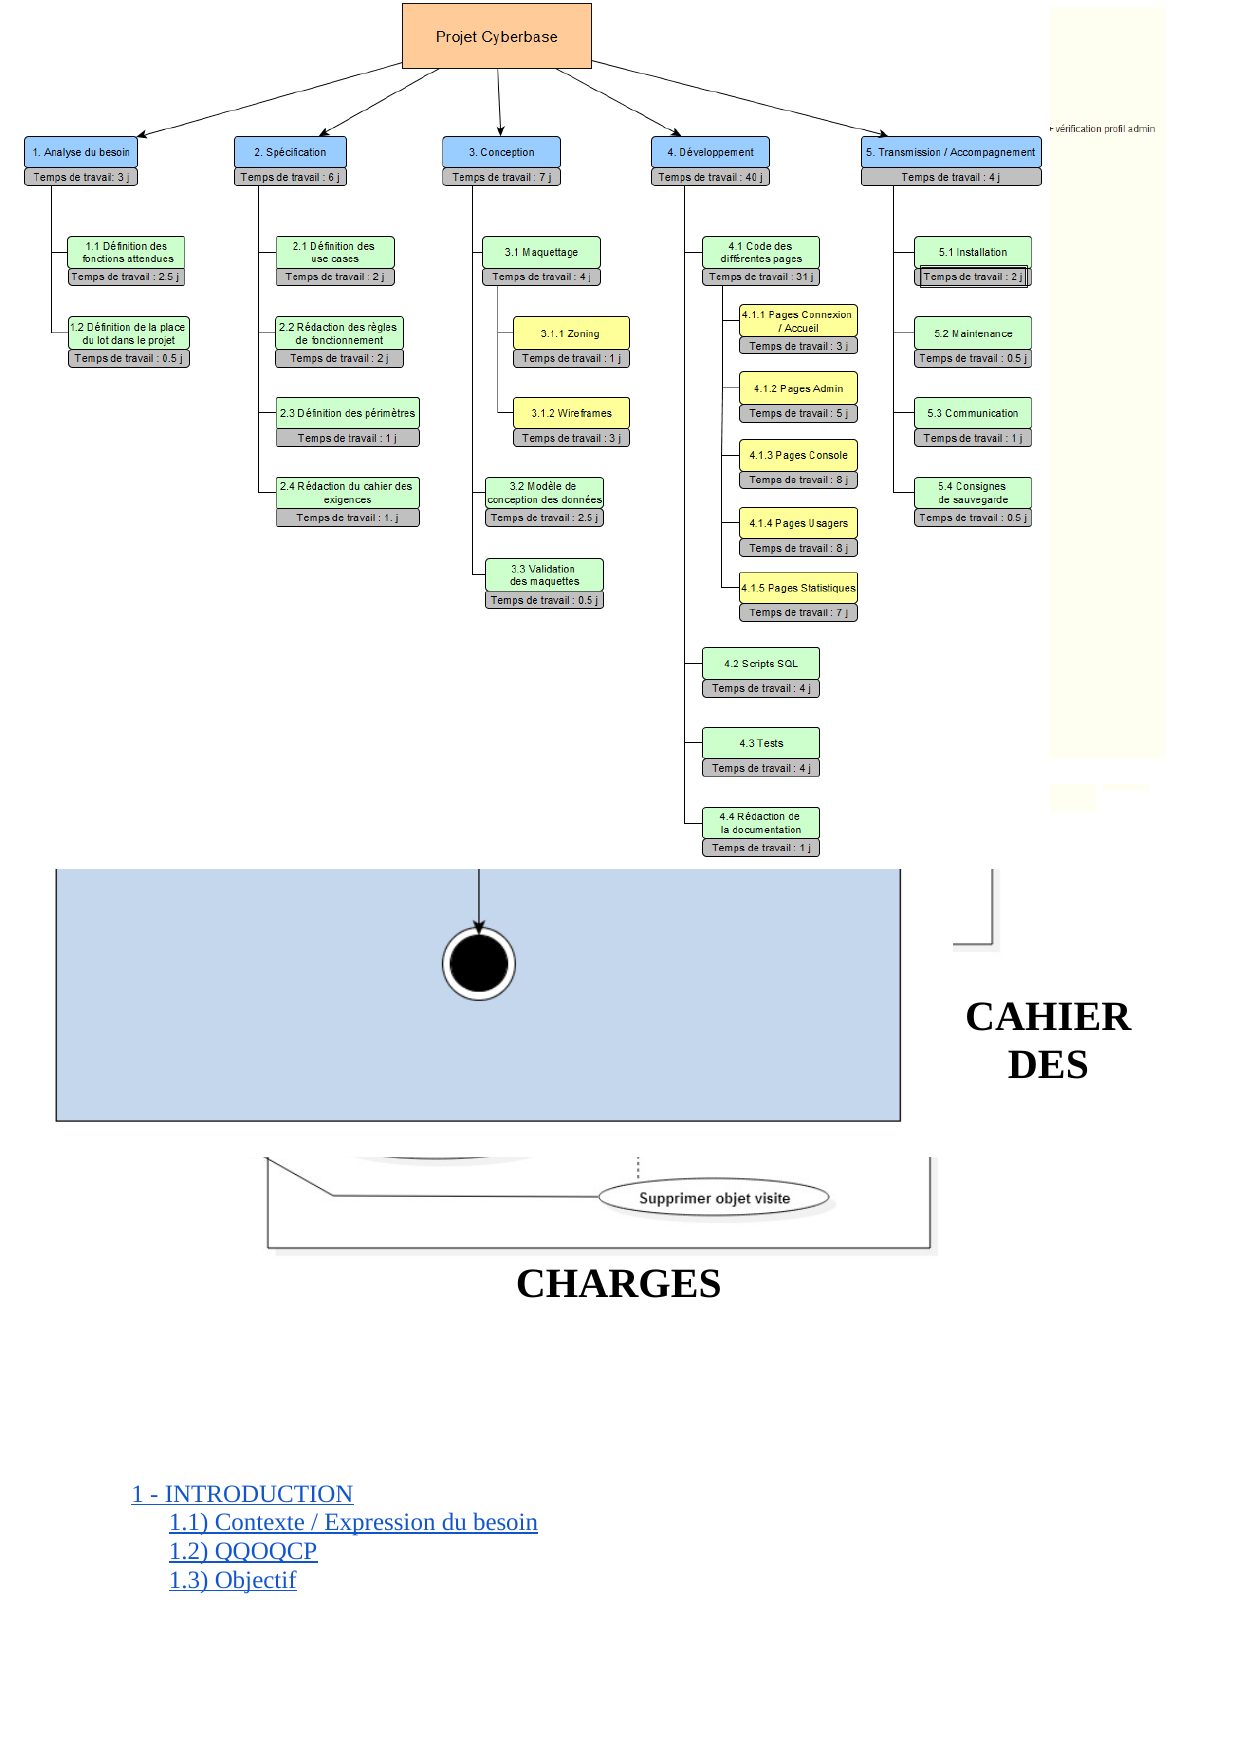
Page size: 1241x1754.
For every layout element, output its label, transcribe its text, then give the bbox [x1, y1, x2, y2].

text CAHIER DES CHARGES [94, 820, 1143, 1306]
text 1 - INTRODUCTION [131, 1479, 1143, 1507]
text 1.2) QQOQCP [169, 1536, 1143, 1565]
text 1.1) Contexte / Expression du besoin [169, 1507, 1143, 1536]
picture [0, 0, 1173, 1259]
text 1.3) Objectif [169, 1565, 1143, 1594]
